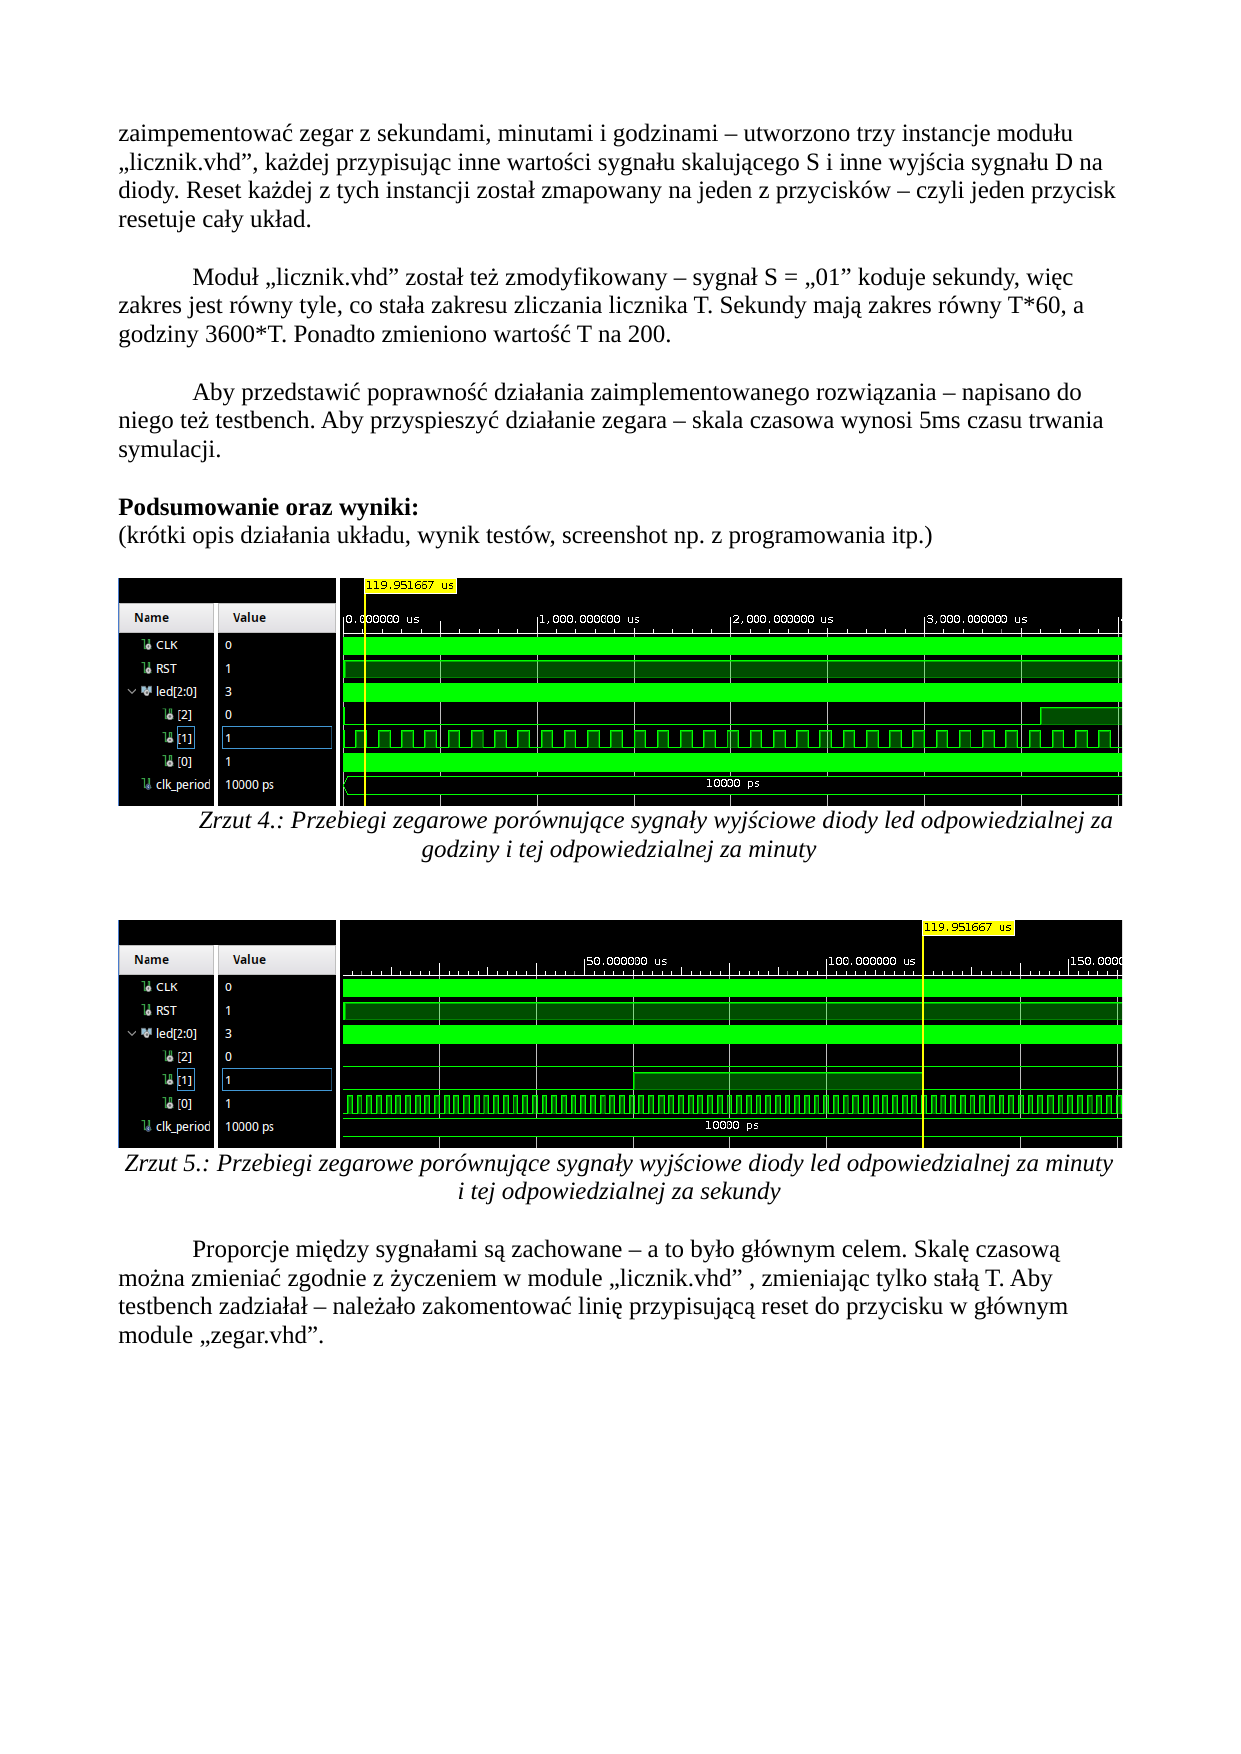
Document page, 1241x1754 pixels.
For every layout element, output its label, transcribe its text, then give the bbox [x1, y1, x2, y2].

picture [118, 578, 1123, 806]
text Zrzut 4.: Przebiegi zegarowe porównujące sygnały wyjściowe diody led odpowiedzialnej za godziny i tej odpowiedzialnej za minuty [118, 806, 1122, 863]
picture [118, 920, 1123, 1148]
text Podsumowanie oraz wyniki: [118, 492, 1122, 521]
text Zrzut 5.: Przebiegi zegarowe porównujące sygnały wyjściowe diody led odpowiedzialnej za minuty i tej odpowiedzialnej za sekundy [118, 1148, 1122, 1205]
text (krótki opis działania układu, wynik testów, screenshot np. z programowania itp.) [118, 521, 1122, 549]
text zaimpementować zegar z sekundami, minutami i godzinami – utworzono trzy instancje modułu „licznik.vhd”, każdej przypisując inne wartości sygnału skalującego S i inne wyjścia sygnału D na diody. Reset każdej z tych instancji został zmapowany na jeden z przycisków – czyli jeden przycisk resetuje cały układ. [118, 118, 1122, 233]
text Aby przedstawić poprawność działania zaimplementowanego rozwiązania – napisano do niego też testbench. Aby przyspieszyć działanie zegara – skala czasowa wynosi 5ms czasu trwania symulacji. [118, 377, 1122, 463]
text Moduł „licznik.vhd” został też zmodyfikowany – sygnał S = „01” koduje sekundy, więc zakres jest równy tyle, co stała zakresu zliczania licznika T. Sekundy mają zakres równy T*60, a godziny 3600*T. Ponadto zmieniono wartość T na 200. [118, 262, 1122, 348]
text Proporcje między sygnałami są zachowane – a to było głównym celem. Skalę czasową można zmieniać zgodnie z życzeniem w module „licznik.vhd” , zmieniając tylko stałą T. Aby testbench zadziałał – należało zakomentować linię przypisującą reset do przycisku w głównym module „zegar.vhd”. [118, 1234, 1122, 1349]
